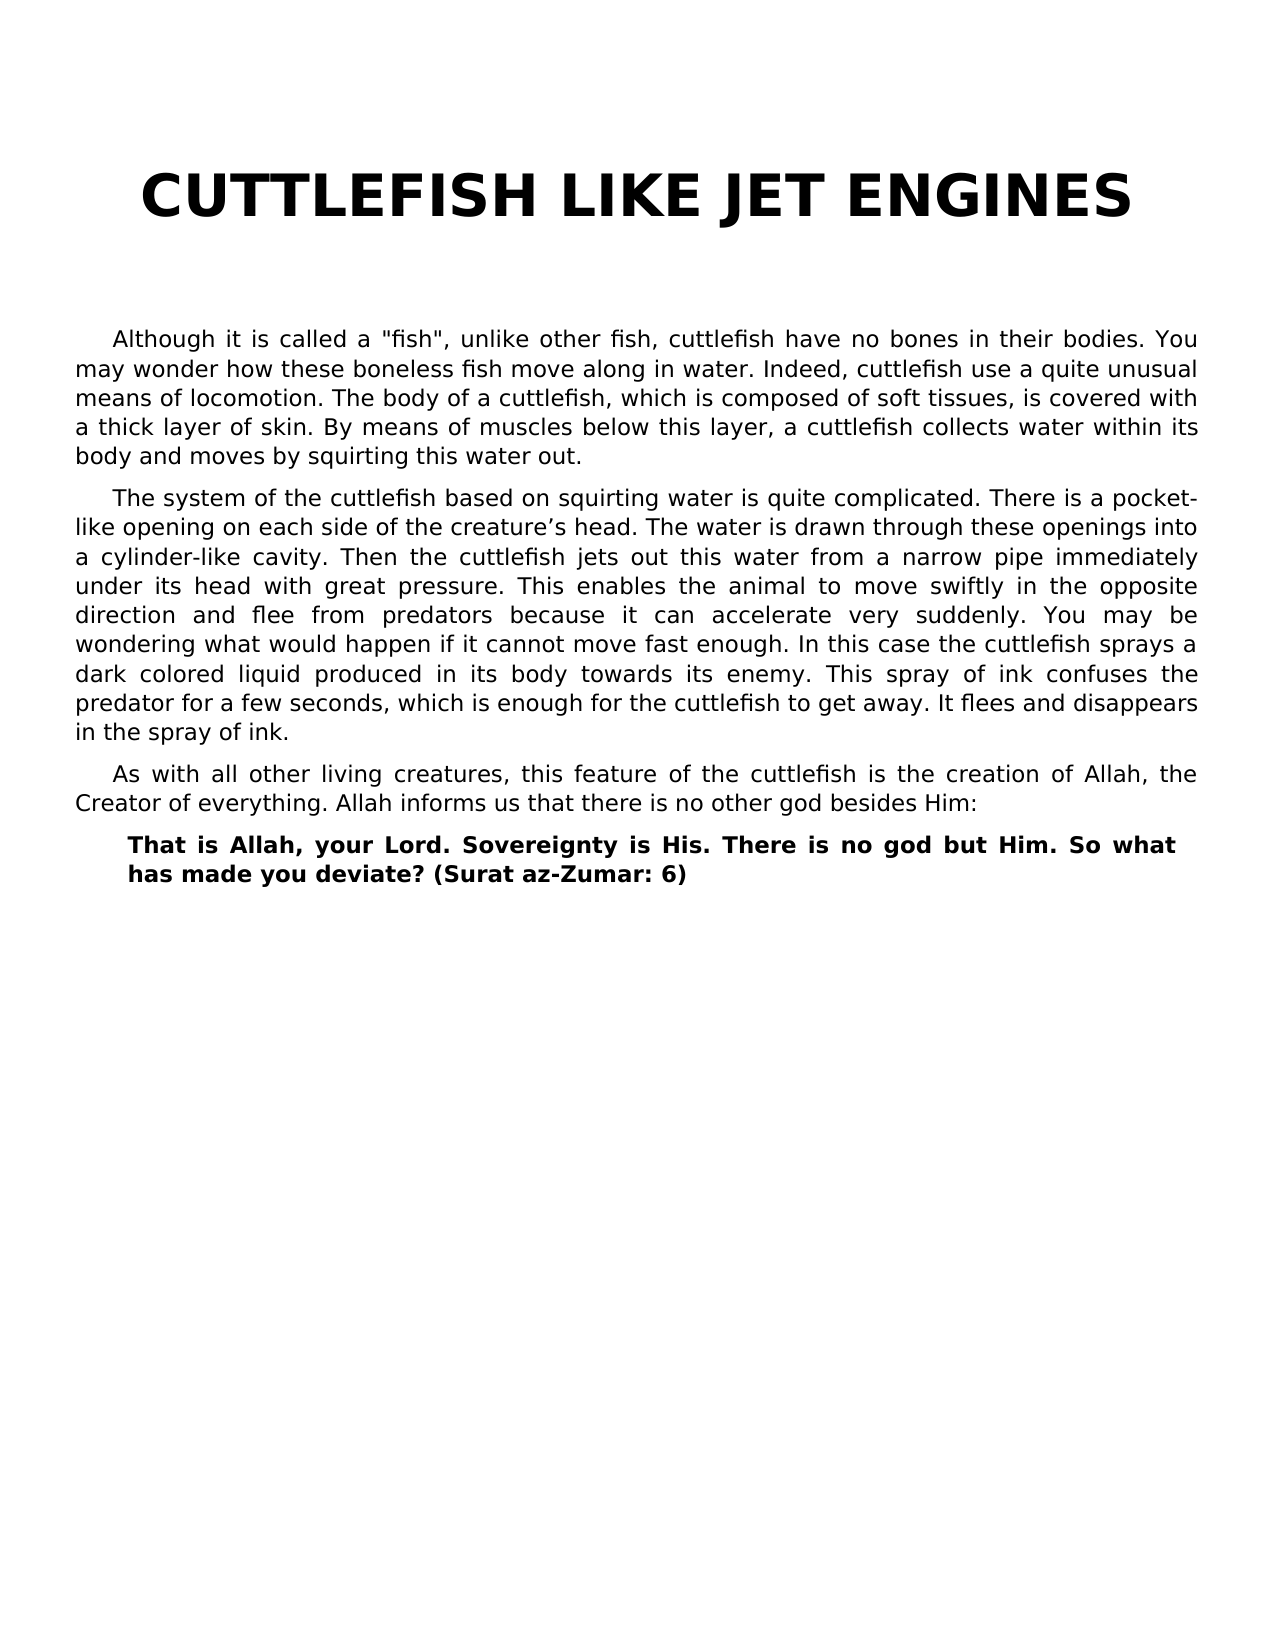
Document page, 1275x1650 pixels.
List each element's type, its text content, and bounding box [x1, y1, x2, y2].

text As with all other living creatures, this feature of the cuttlefish is the creation of Allah, the Creator of everything. Allah informs us that there is no other god besides Him: [75, 761, 1200, 817]
subtitle CUTTLEFISH LIKE JET ENGINES [75, 162, 1200, 230]
text Although it is called a "fish", unlike other fish, cuttlefish have no bones in their bodies. You may wonder how these boneless fish move along in water. Indeed, cuttlefish use a quite unusual means of locomotion. The body of a cuttlefish, which is composed of soft tissues, is covered with a thick layer of skin. By means of muscles below this layer, a cuttlefish collects water within its body and moves by squirting this water out. [75, 326, 1200, 470]
text That is Allah, your Lord. Sovereignty is His. There is no god but Him. So what has made you deviate? (Surat az-Zumar: 6) [127, 832, 1177, 888]
text The system of the cuttlefish based on squirting water is quite complicated. There is a pocket-like opening on each side of the creature’s head. The water is drawn through these openings into a cylinder-like cavity. Then the cuttlefish jets out this water from a narrow pipe immediately under its head with great pressure. This enables the animal to move swiftly in the opposite direction and flee from predators because it can accelerate very suddenly. You may be wondering what would happen if it cannot move fast enough. In this case the cuttlefish sprays a dark colored liquid produced in its body towards its enemy. This spray of ink confuses the predator for a few seconds, which is enough for the cuttlefish to get away. It flees and disappears in the spray of ink. [75, 485, 1200, 746]
